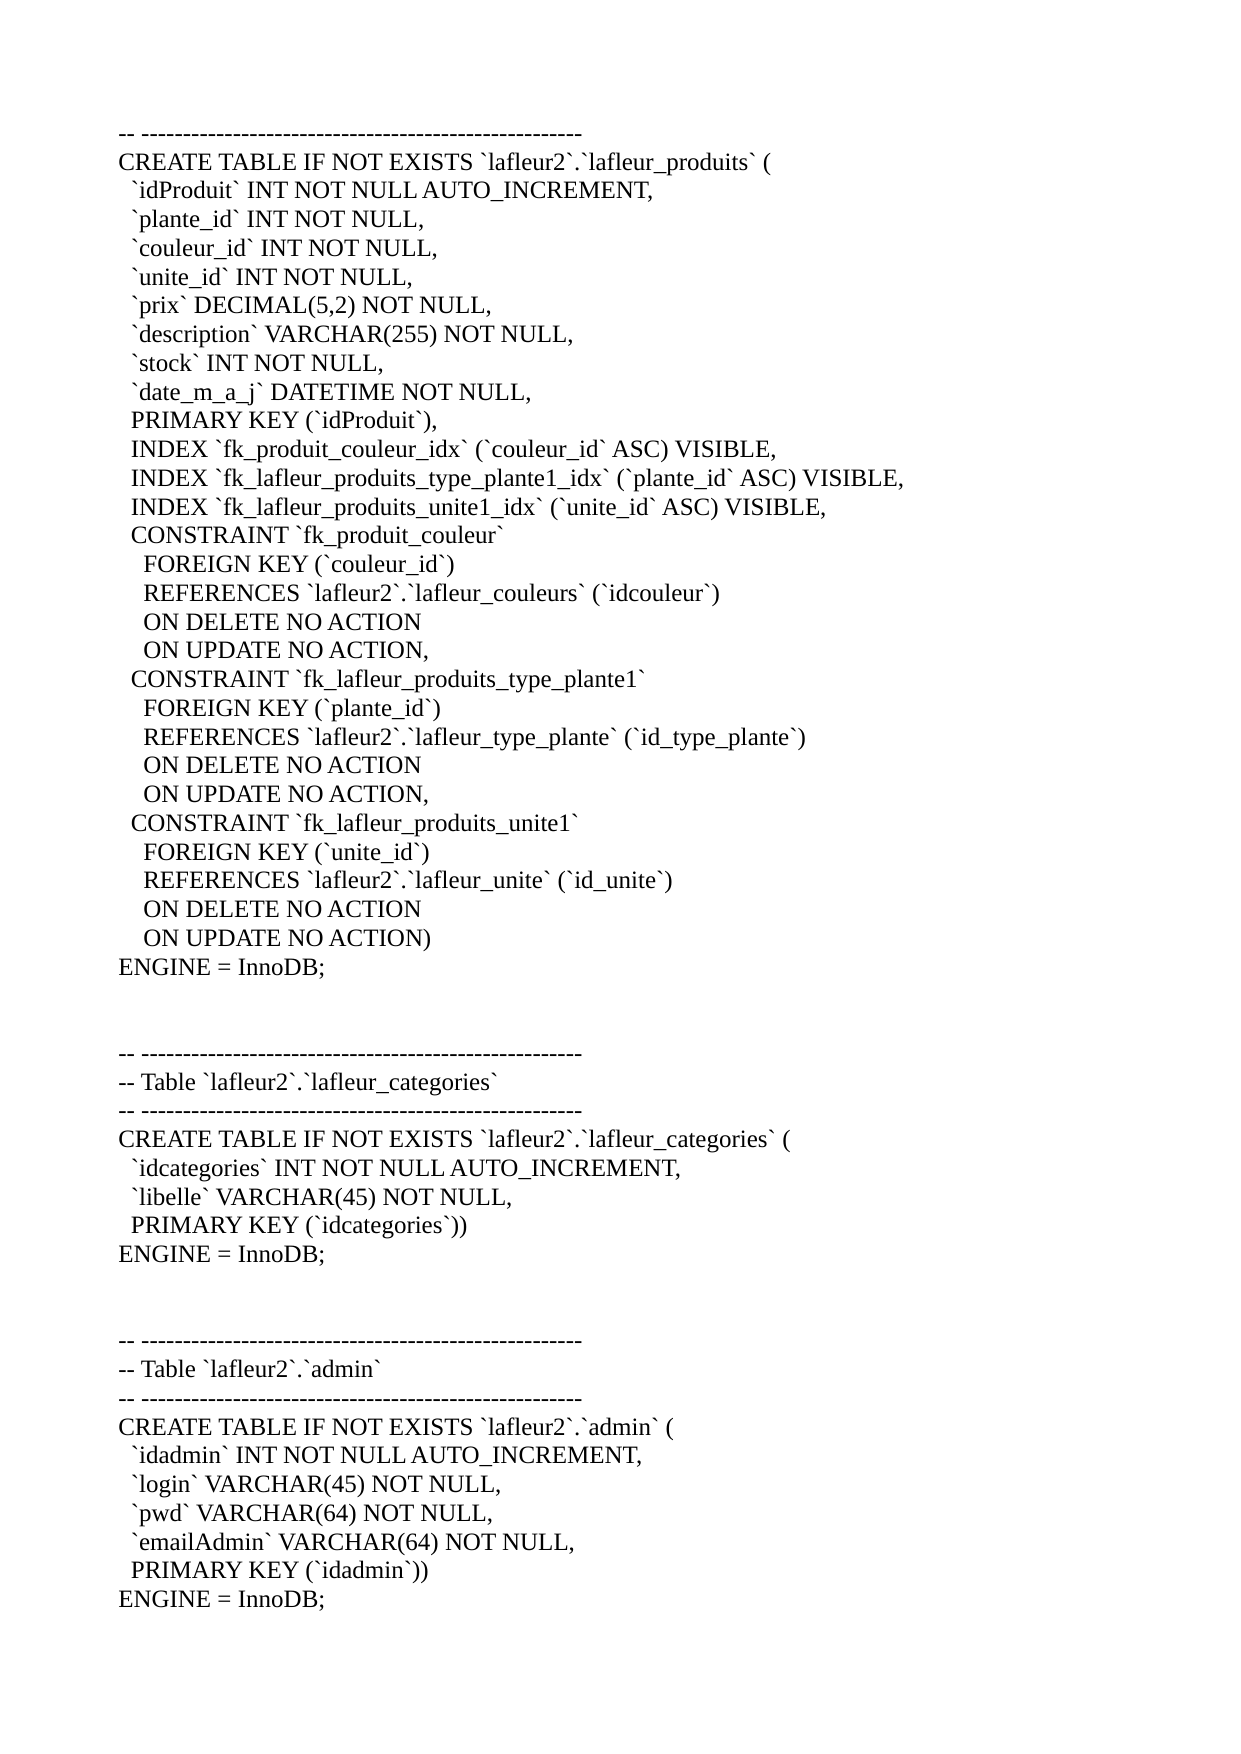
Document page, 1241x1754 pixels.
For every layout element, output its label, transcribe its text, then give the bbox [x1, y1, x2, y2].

text -- ----------------------------------------------------- CREATE TABLE IF NOT EXISTS `lafleur2`.`lafleur_produits` ( `idProduit` INT NOT NULL AUTO_INCREMENT, `plante_id` INT NOT NULL, `couleur_id` INT NOT NULL, `unite_id` INT NOT NULL, `prix` DECIMAL(5,2) NOT NULL, `description` VARCHAR(255) NOT NULL, `stock` INT NOT NULL, `date_m_a_j` DATETIME NOT NULL, PRIMARY KEY (`idProduit`), INDEX `fk_produit_couleur_idx` (`couleur_id` ASC) VISIBLE, INDEX `fk_lafleur_produits_type_plante1_idx` (`plante_id` ASC) VISIBLE, INDEX `fk_lafleur_produits_unite1_idx` (`unite_id` ASC) VISIBLE, CONSTRAINT `fk_produit_couleur` FOREIGN KEY (`couleur_id`) REFERENCES `lafleur2`.`lafleur_couleurs` (`idcouleur`) ON DELETE NO ACTION ON UPDATE NO ACTION, CONSTRAINT `fk_lafleur_produits_type_plante1` FOREIGN KEY (`plante_id`) REFERENCES `lafleur2`.`lafleur_type_plante` (`id_type_plante`) ON DELETE NO ACTION ON UPDATE NO ACTION, CONSTRAINT `fk_lafleur_produits_unite1` FOREIGN KEY (`unite_id`) REFERENCES `lafleur2`.`lafleur_unite` (`id_unite`) ON DELETE NO ACTION ON UPDATE NO ACTION) ENGINE = InnoDB; -- ----------------------------------------------------- -- Table `lafleur2`.`lafleur_categories` -- ----------------------------------------------------- CREATE TABLE IF NOT EXISTS `lafleur2`.`lafleur_categories` ( `idcategories` INT NOT NULL AUTO_INCREMENT, `libelle` VARCHAR(45) NOT NULL, PRIMARY KEY (`idcategories`)) ENGINE = InnoDB; -- ----------------------------------------------------- -- Table `lafleur2`.`admin` -- ----------------------------------------------------- CREATE TABLE IF NOT EXISTS `lafleur2`.`admin` ( `idadmin` INT NOT NULL AUTO_INCREMENT, `login` VARCHAR(45) NOT NULL, `pwd` VARCHAR(64) NOT NULL, `emailAdmin` VARCHAR(64) NOT NULL, PRIMARY KEY (`idadmin`)) ENGINE = InnoDB; [118, 118, 1122, 1613]
